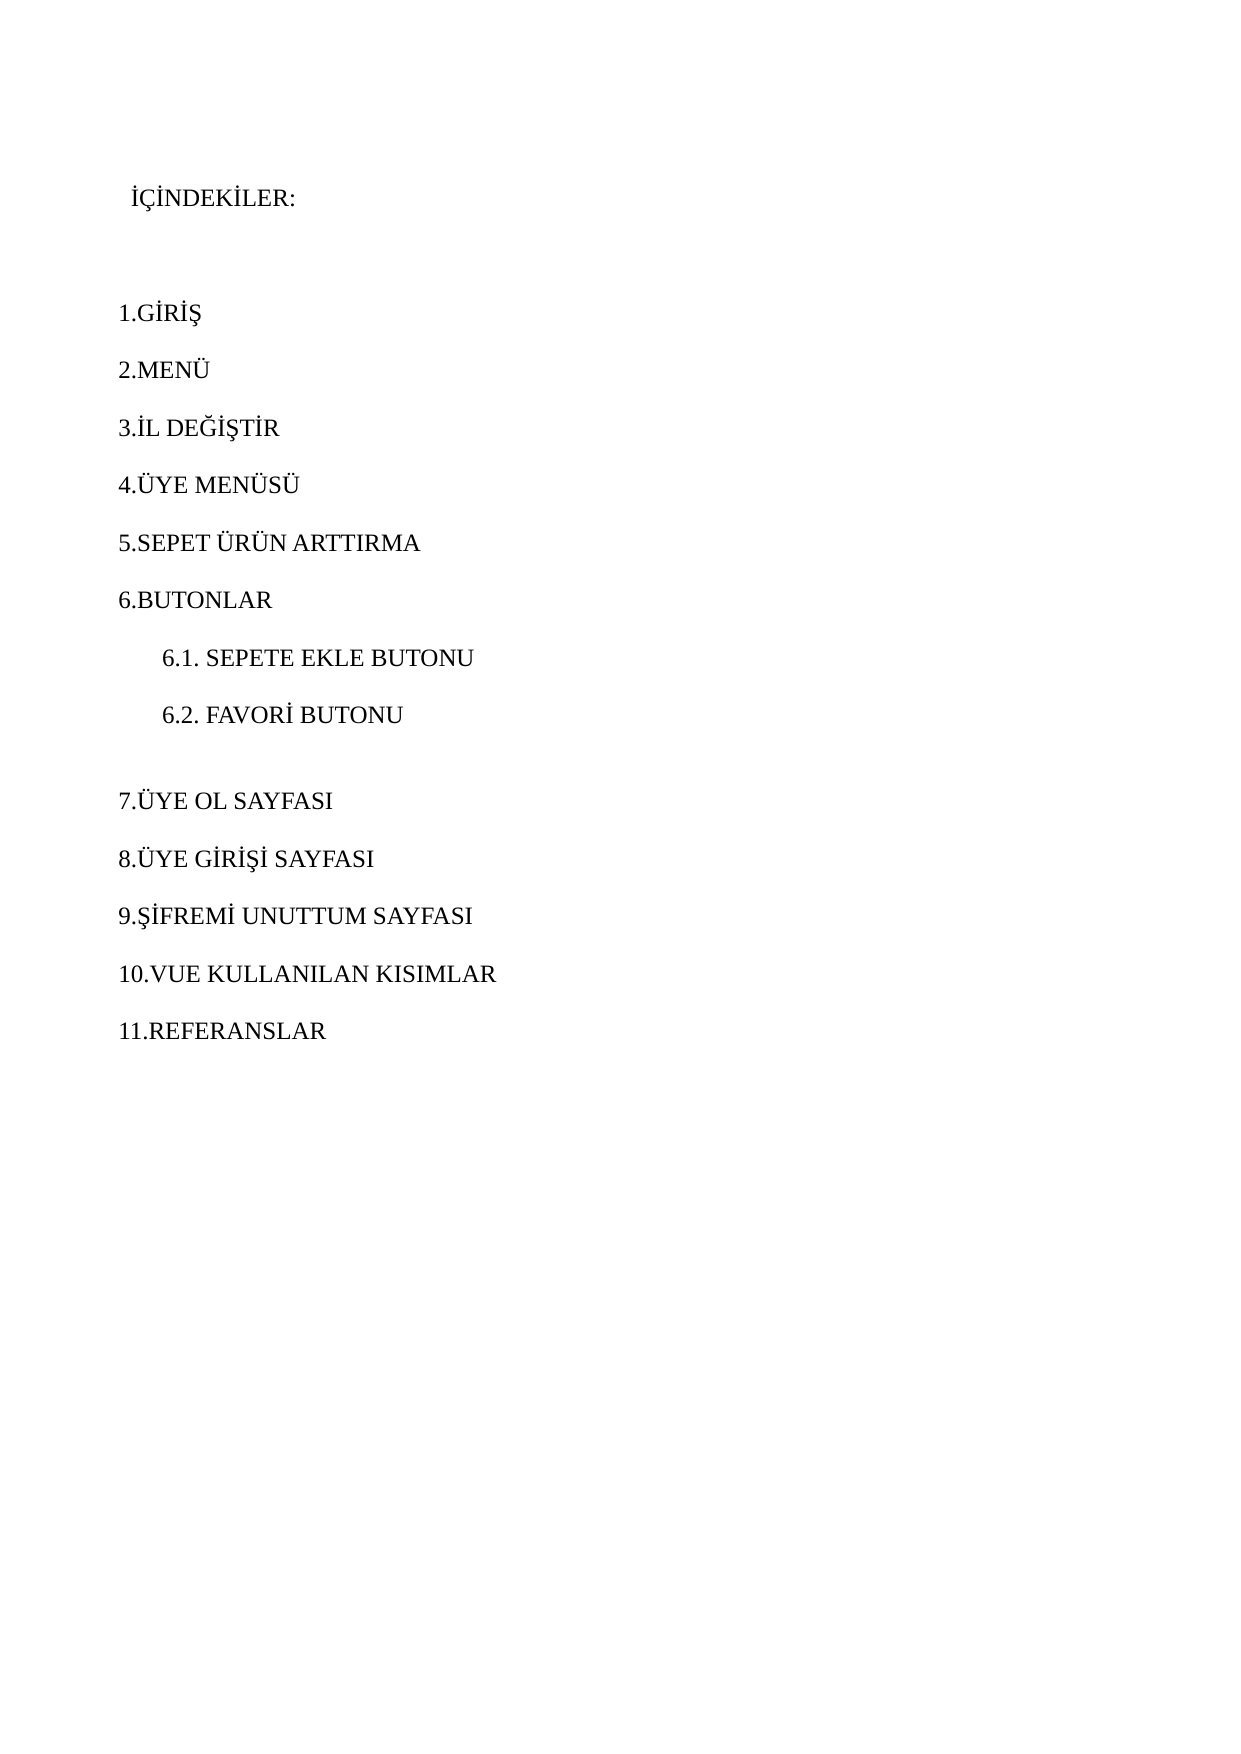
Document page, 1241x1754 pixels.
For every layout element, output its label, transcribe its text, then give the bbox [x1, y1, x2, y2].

text 4.ÜYE MENÜSÜ [118, 470, 1122, 499]
text 5.SEPET ÜRÜN ARTTIRMA [118, 528, 1122, 556]
text 7.ÜYE OL SAYFASI [118, 786, 1122, 815]
text 6.1. SEPETE EKLE BUTONU [118, 643, 1122, 671]
text 10.VUE KULLANILAN KISIMLAR [118, 959, 1122, 988]
text 11.REFERANSLAR [118, 1016, 1122, 1045]
text İÇİNDEKİLER: [118, 183, 1122, 211]
text 6.BUTONLAR [118, 585, 1122, 614]
text 6.2. FAVORİ BUTONU [118, 700, 1122, 729]
text 2.MENÜ [118, 355, 1122, 384]
text 1.GİRİŞ [118, 298, 1122, 326]
text 9.ŞİFREMİ UNUTTUM SAYFASI [118, 901, 1122, 930]
text 8.ÜYE GİRİŞİ SAYFASI [118, 844, 1122, 873]
text 3.İL DEĞİŞTİR [118, 413, 1122, 441]
